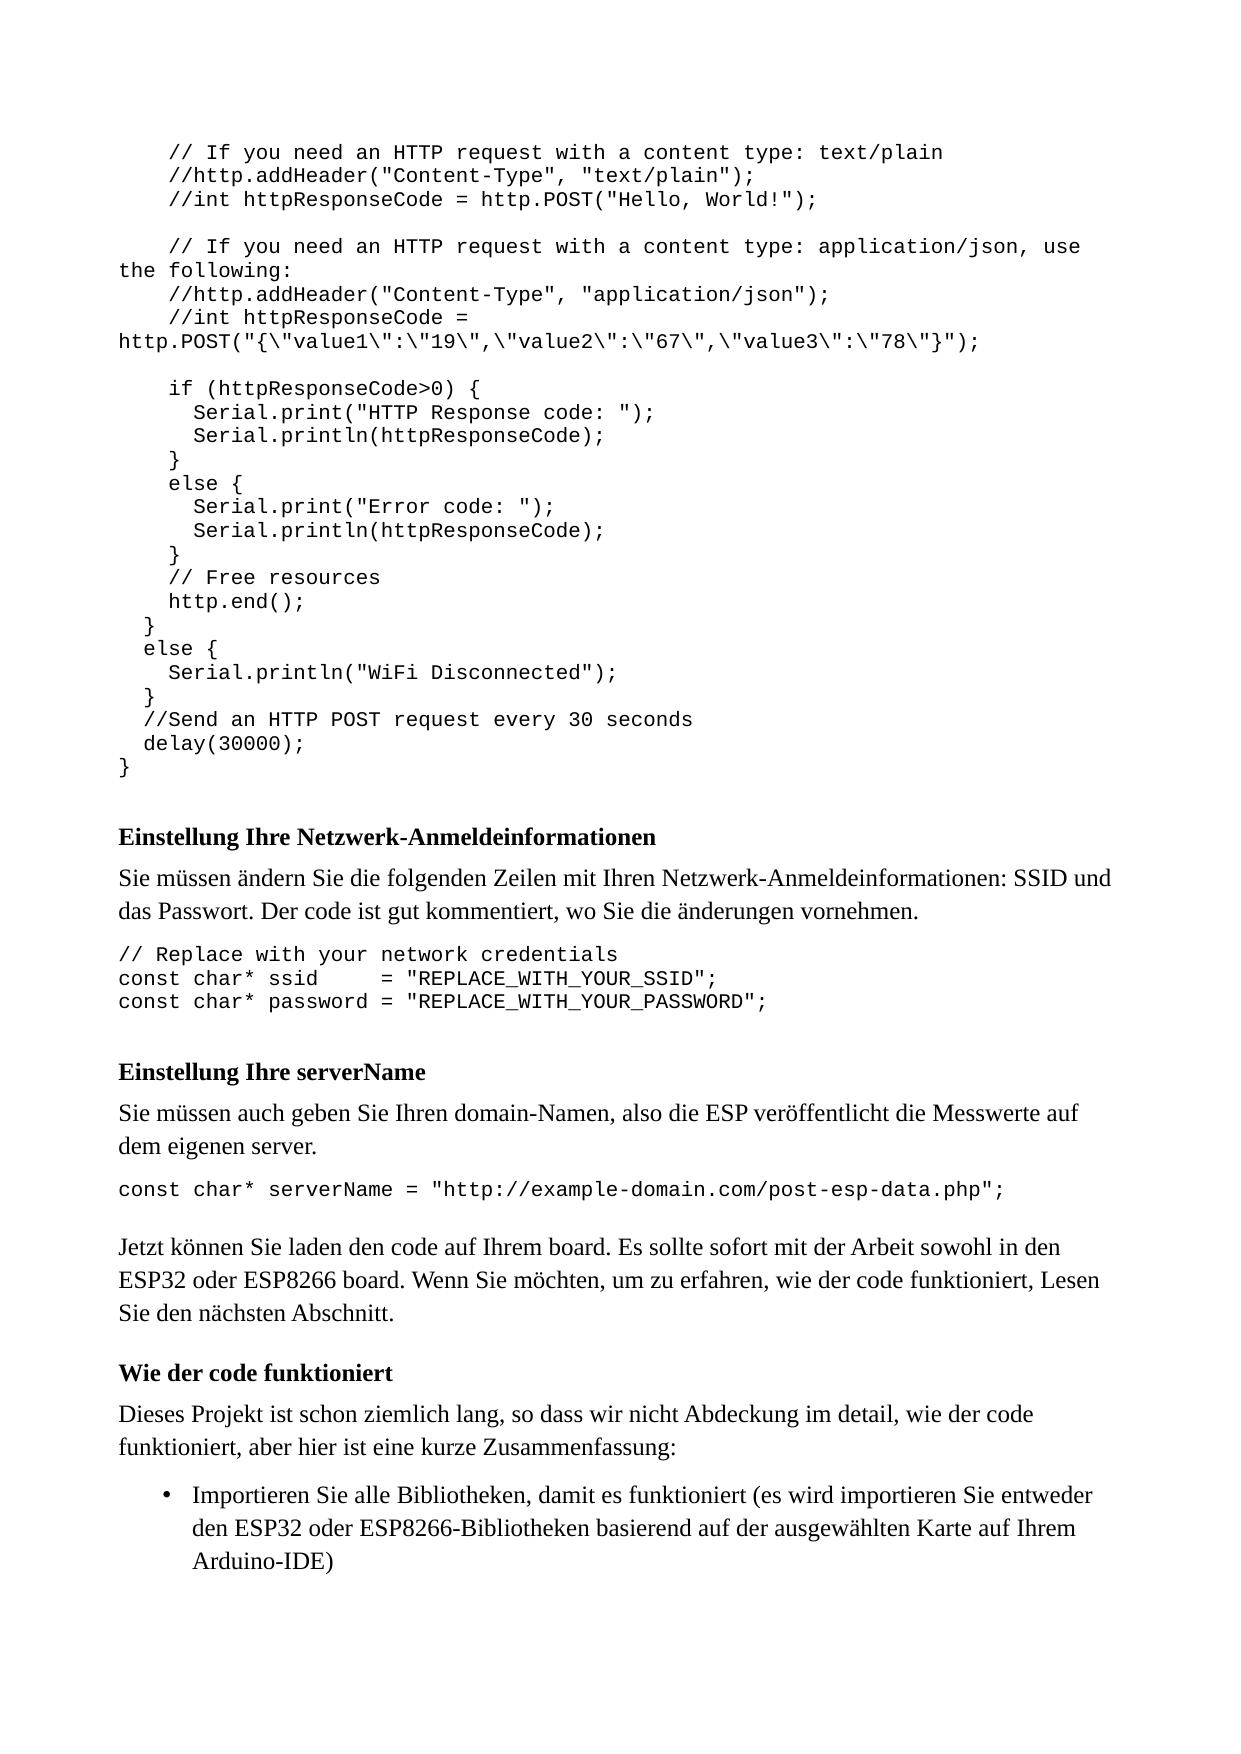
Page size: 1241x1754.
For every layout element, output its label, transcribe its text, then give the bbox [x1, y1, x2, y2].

text //int httpResponseCode = http.POST("Hello, World!"); [118, 189, 1122, 213]
text } [118, 615, 1122, 638]
text Serial.println(httpResponseCode); [118, 520, 1122, 544]
text const char* ssid = "REPLACE_WITH_YOUR_SSID"; [118, 968, 1122, 991]
subtitle Einstellung Ihre serverName [118, 1057, 1122, 1086]
text Sie müssen ändern Sie die folgenden Zeilen mit Ihren Netzwerk-Anmeldeinformationen: SSID und das Passwort. Der code ist gut kommentiert, wo Sie die änderungen vornehmen. [118, 863, 1122, 925]
text } [118, 544, 1122, 567]
text } [118, 757, 1122, 780]
text if (httpResponseCode>0) { [118, 378, 1122, 402]
text } [118, 449, 1122, 473]
text Serial.print("Error code: "); [118, 496, 1122, 520]
text else { [118, 638, 1122, 662]
list Importieren Sie alle Bibliotheken, damit es funktioniert (es wird importieren Sie entweder den ESP32 oder ESP8266-Bibliotheken basierend auf der ausgewählten Karte auf Ihrem Arduino-IDE) [162, 1480, 1122, 1575]
text // Free resources [118, 567, 1122, 591]
text const char* serverName = "http://example-domain.com/post-esp-data.php"; [118, 1179, 1122, 1202]
text else { [118, 473, 1122, 496]
text // If you need an HTTP request with a content type: application/json, use the following: [118, 236, 1122, 284]
text delay(30000); [118, 733, 1122, 757]
text Serial.println("WiFi Disconnected"); [118, 662, 1122, 686]
text Serial.println(httpResponseCode); [118, 426, 1122, 449]
text // Replace with your network credentials [118, 944, 1122, 968]
subtitle Einstellung Ihre Netzwerk-Anmeldeinformationen [118, 822, 1122, 851]
text Serial.print("HTTP Response code: "); [118, 402, 1122, 426]
text } [118, 686, 1122, 709]
text //http.addHeader("Content-Type", "application/json"); [118, 284, 1122, 307]
text Jetzt können Sie laden den code auf Ihrem board. Es sollte sofort mit der Arbeit sowohl in den ESP32 oder ESP8266 board. Wenn Sie möchten, um zu erfahren, wie der code funktioniert, Lesen Sie den nächsten Abschnitt. [118, 1232, 1122, 1327]
subtitle Wie der code funktioniert [118, 1358, 1122, 1387]
text http.end(); [118, 591, 1122, 615]
text Sie müssen auch geben Sie Ihren domain-Namen, also die ESP veröffentlicht die Messwerte auf dem eigenen server. [118, 1098, 1122, 1160]
text const char* password = "REPLACE_WITH_YOUR_PASSWORD"; [118, 991, 1122, 1015]
text //http.addHeader("Content-Type", "text/plain"); [118, 165, 1122, 189]
text Dieses Projekt ist schon ziemlich lang, so dass wir nicht Abdeckung im detail, wie der code funktioniert, aber hier ist eine kurze Zusammenfassung: [118, 1399, 1122, 1461]
text //Send an HTTP POST request every 30 seconds [118, 709, 1122, 733]
text // If you need an HTTP request with a content type: text/plain [118, 142, 1122, 165]
text //int httpResponseCode = http.POST("{\"value1\":\"19\",\"value2\":\"67\",\"value3\":\"78\"}"); [118, 307, 1122, 354]
